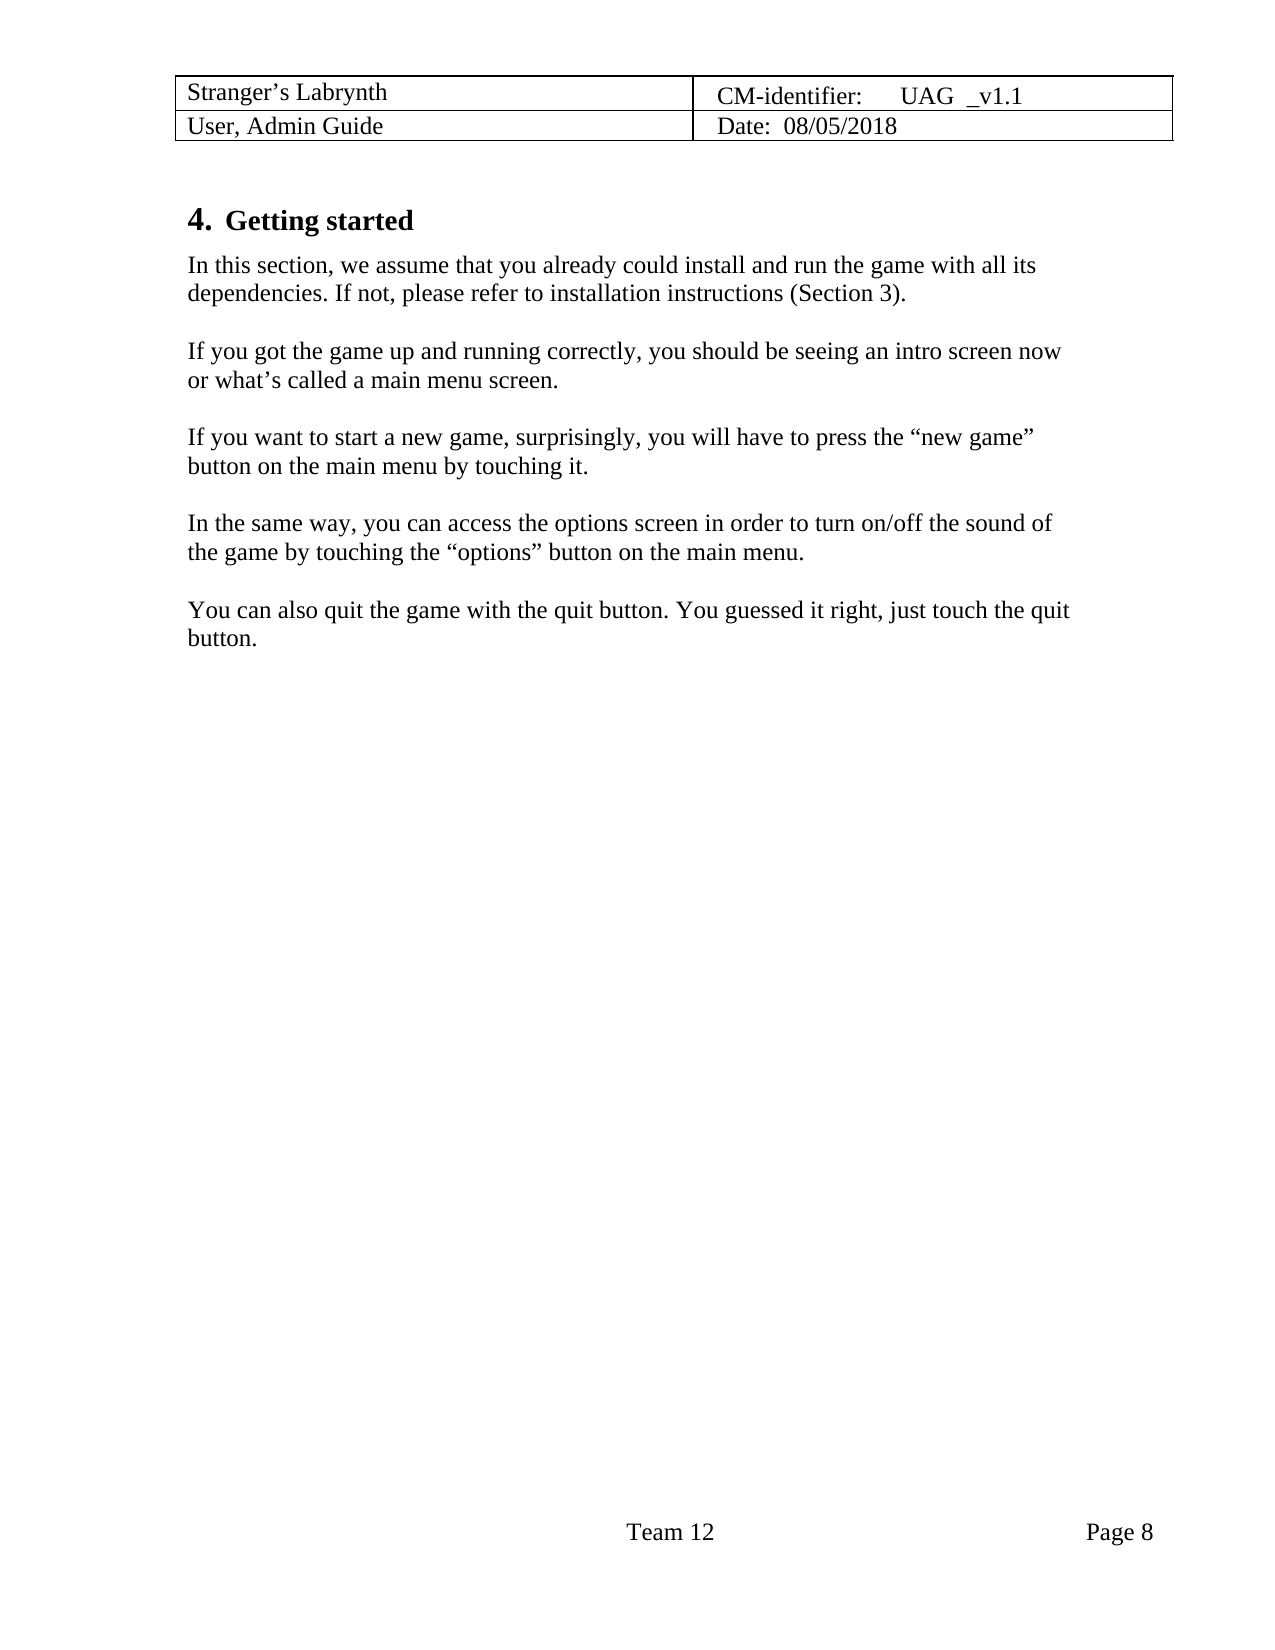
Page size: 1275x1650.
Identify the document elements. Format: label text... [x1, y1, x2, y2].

text If you want to start a new game, surprisingly, you will have to press the “new game” button on the main menu by touching it. [187, 422, 1087, 480]
text In the same way, you can access the options screen in order to turn on/off the sound of the game by touching the “options” button on the main menu. [187, 508, 1087, 566]
text You can also quit the game with the quit button. You guessed it right, just touch the quit button. [187, 595, 1087, 652]
text In this section, we assume that you already could install and run the game with all its dependencies. If not, please refer to installation instructions (Section 3). [187, 250, 1087, 307]
text If you got the game up and running correctly, you should be seeing an intro screen now or what’s called a main menu screen. [187, 336, 1087, 393]
subtitle Getting started [187, 199, 1087, 237]
